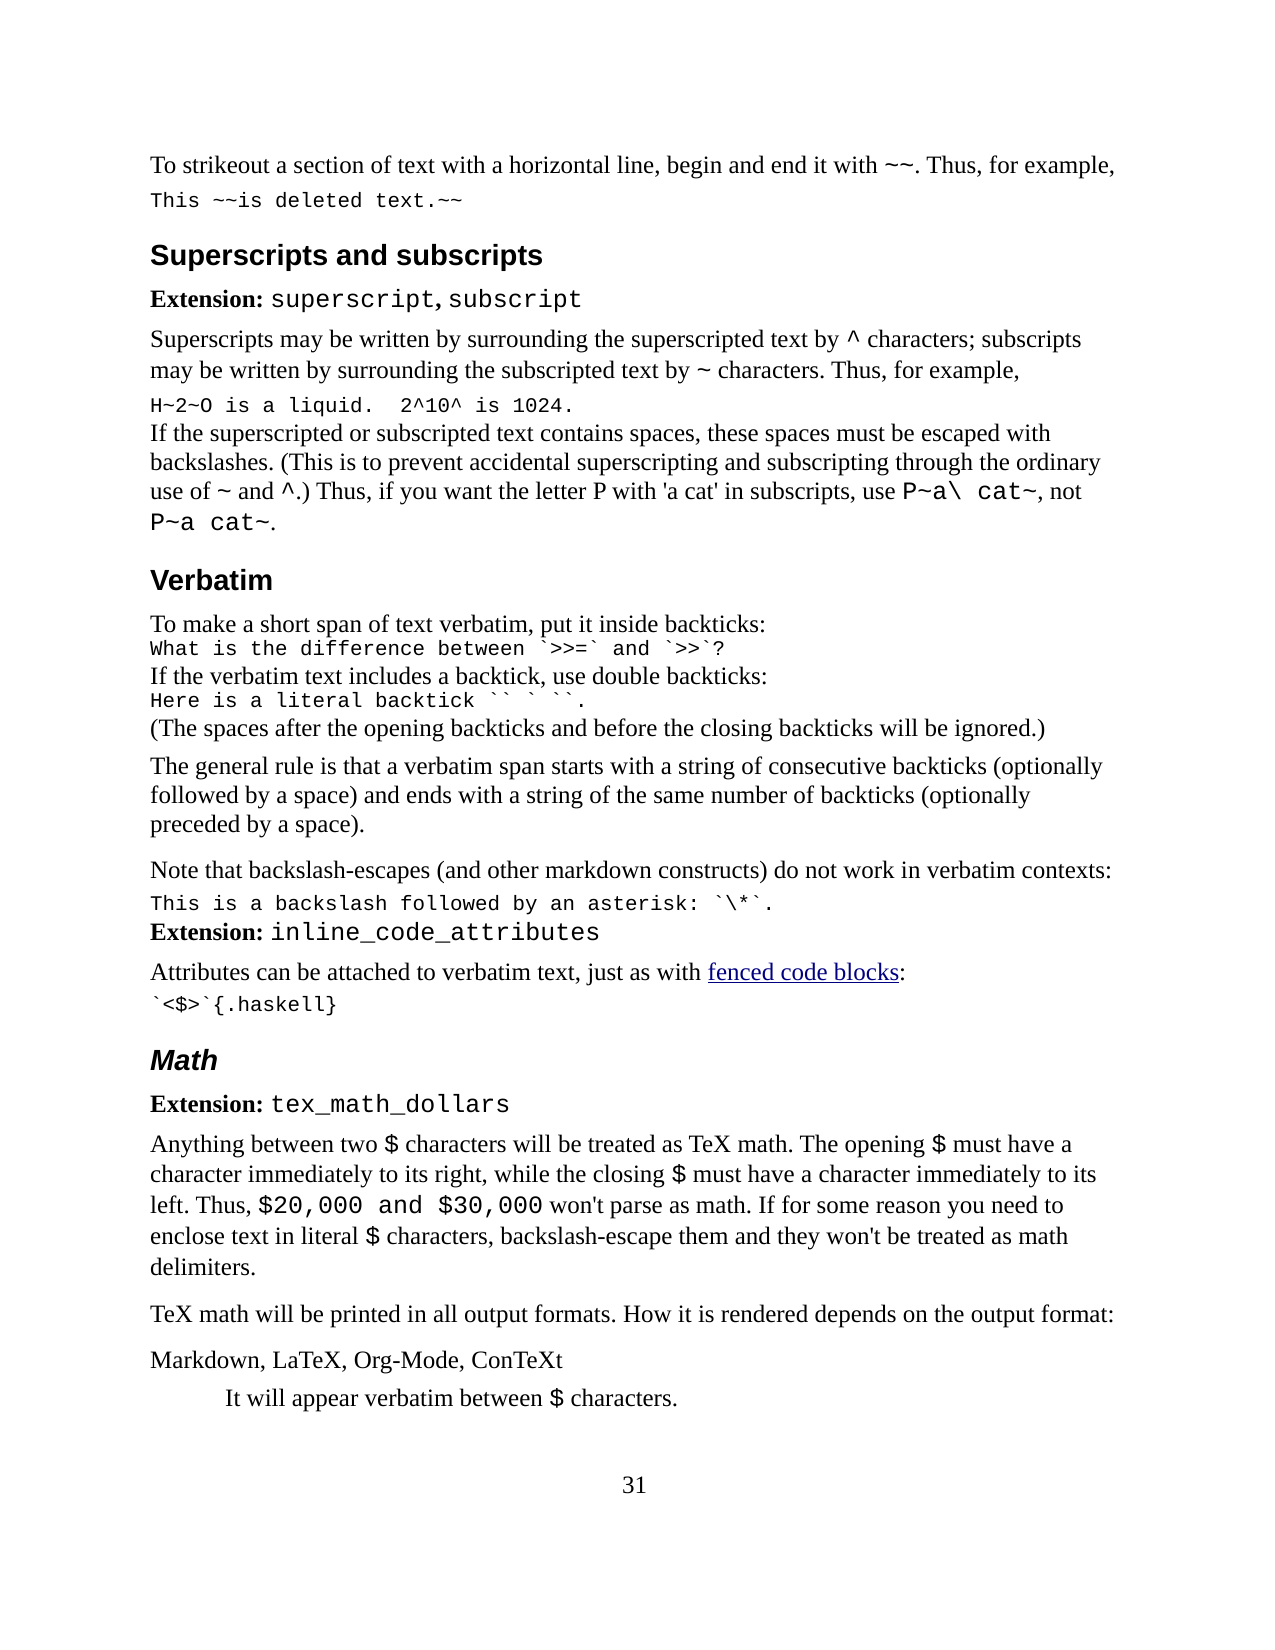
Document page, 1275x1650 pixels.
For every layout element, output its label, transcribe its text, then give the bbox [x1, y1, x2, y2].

text To strikeout a section of text with a horizontal line, begin and end it with ~~. Thus, for example, [150, 150, 1125, 181]
text Extension: inline_code_attributes [150, 917, 1125, 948]
text The general rule is that a verbatim span starts with a string of consecutive backticks (optionally followed by a space) and ends with a string of the same number of backticks (optionally preceded by a space). [150, 751, 1125, 837]
text What is the difference between `>>=` and `>>`? [150, 637, 1125, 661]
text Superscripts may be written by surrounding the superscripted text by ^ characters; subscripts may be written by surrounding the subscripted text by ~ characters. Thus, for example, [150, 324, 1125, 386]
text Here is a literal backtick `` ` ``. [150, 690, 1125, 713]
text Attributes can be attached to verbatim text, just as with fenced code blocks: [150, 957, 1125, 985]
subtitle Superscripts and subscripts [150, 238, 1125, 272]
text (The spaces after the opening backticks and before the closing backticks will be ignored.) [150, 713, 1125, 742]
text `<$>`{.haskell} [150, 994, 1125, 1018]
text Anything between two $ characters will be treated as TeX math. The opening $ must have a character immediately to its right, while the closing $ must have a character immediately to its left. Thus, $20,000 and $30,000 won't parse as math. If for some reason you need to enclose text in literal $ characters, backslash-escape them and they won't be treated as math delimiters. [150, 1129, 1125, 1281]
text It will appear verbatim between $ characters. [225, 1383, 1125, 1414]
text If the superscripted or subscripted text contains spaces, these spaces must be escaped with backslashes. (This is to prevent accidental superscripting and subscripting through the ordinary use of ~ and ^.) Thus, if you want the letter P with 'a cat' in subscripts, use P~a\ cat~, not P~a cat~. [150, 418, 1125, 538]
subtitle Math [150, 1043, 1125, 1076]
text Note that backslash-escapes (and other markdown constructs) do not work in verbatim contexts: [150, 855, 1125, 884]
text Markdown, LaTeX, Org-Mode, ConTeXt [150, 1345, 1125, 1374]
text If the verbatim text includes a backtick, use double backticks: [150, 661, 1125, 690]
text H~2~O is a liquid. 2^10^ is 1024. [150, 395, 1125, 418]
text This is a backslash followed by an asterisk: `\*`. [150, 893, 1125, 917]
text This ~~is deleted text.~~ [150, 190, 1125, 213]
subtitle Verbatim [150, 563, 1125, 596]
text To make a short span of text verbatim, put it inside backticks: [150, 609, 1125, 637]
text Extension: superscript, subscript [150, 284, 1125, 315]
text TeX math will be printed in all output formats. How it is rendered depends on the output format: [150, 1299, 1125, 1327]
text Extension: tex_math_dollars [150, 1089, 1125, 1120]
